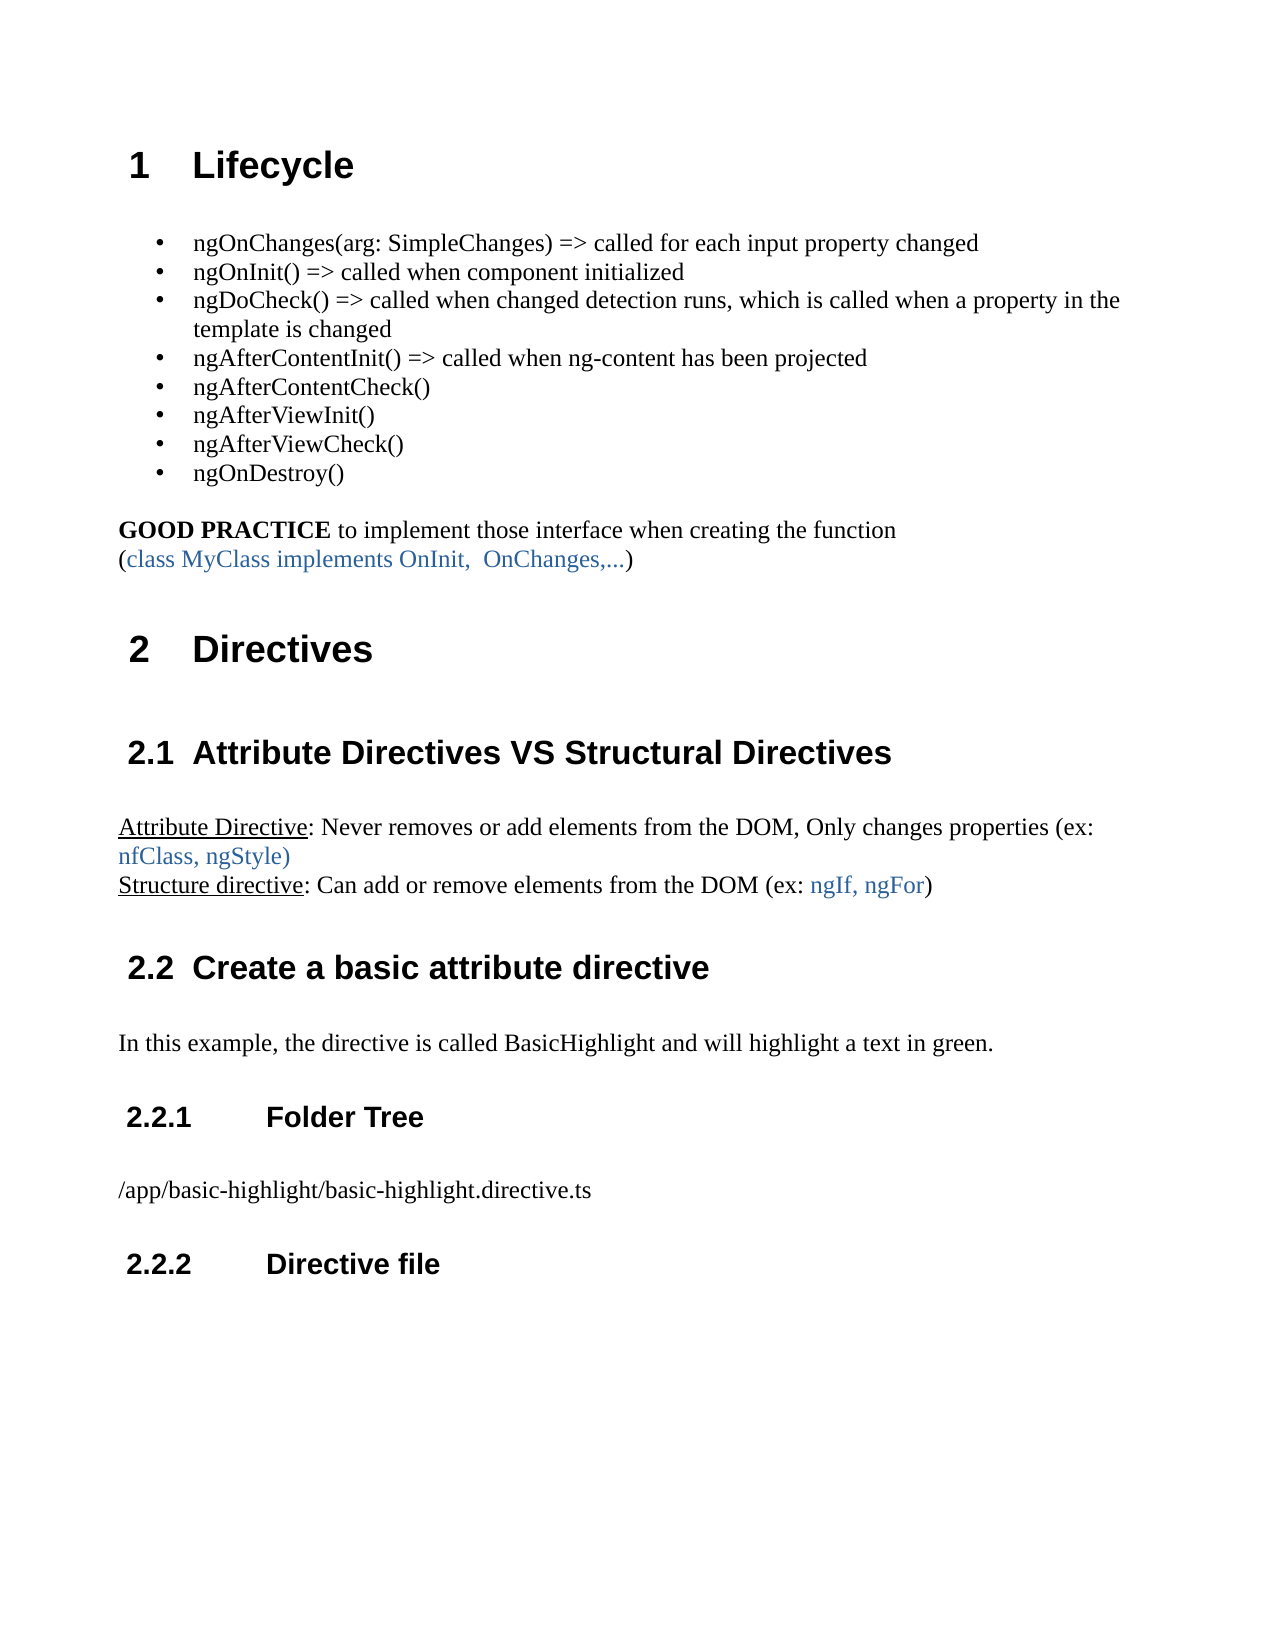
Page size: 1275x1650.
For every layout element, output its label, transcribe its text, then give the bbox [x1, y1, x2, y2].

list ngDoCheck() => called when changed detection runs, which is called when a property in the template is changed [156, 286, 1157, 343]
text (class MyClass implements OnInit, OnChanges,...) [118, 544, 1157, 573]
subtitle Lifecycle [118, 143, 1157, 187]
text GOOD PRACTICE to implement those interface when creating the function [118, 516, 1157, 544]
text Structure directive: Can add or remove elements from the DOM (ex: ngIf, ngFor) [118, 870, 1157, 899]
list ngAfterContentInit() => called when ng-content has been projected [156, 343, 1157, 372]
subtitle Directives [118, 627, 1157, 670]
list ngAfterContentCheck() [156, 372, 1157, 401]
text In this example, the directive is called BasicHighlight and will highlight a text in green. [118, 1028, 1157, 1057]
subtitle Directive file [118, 1247, 1157, 1281]
subtitle Folder Tree [118, 1100, 1157, 1134]
text /app/basic-highlight/basic-highlight.directive.ts [118, 1175, 1157, 1204]
list ngOnInit() => called when component initialized [156, 257, 1157, 286]
subtitle Create a basic attribute directive [118, 948, 1157, 987]
list ngAfterViewCheck() [156, 429, 1157, 458]
list ngOnChanges(arg: SimpleChanges) => called for each input property changed [156, 228, 1157, 257]
text Attribute Directive: Never removes or add elements from the DOM, Only changes properties (ex: nfClass, ngStyle) [118, 812, 1157, 870]
list ngAfterViewInit() [156, 401, 1157, 429]
list ngOnDestroy() [156, 458, 1157, 487]
subtitle Attribute Directives VS Structural Directives [118, 732, 1157, 771]
